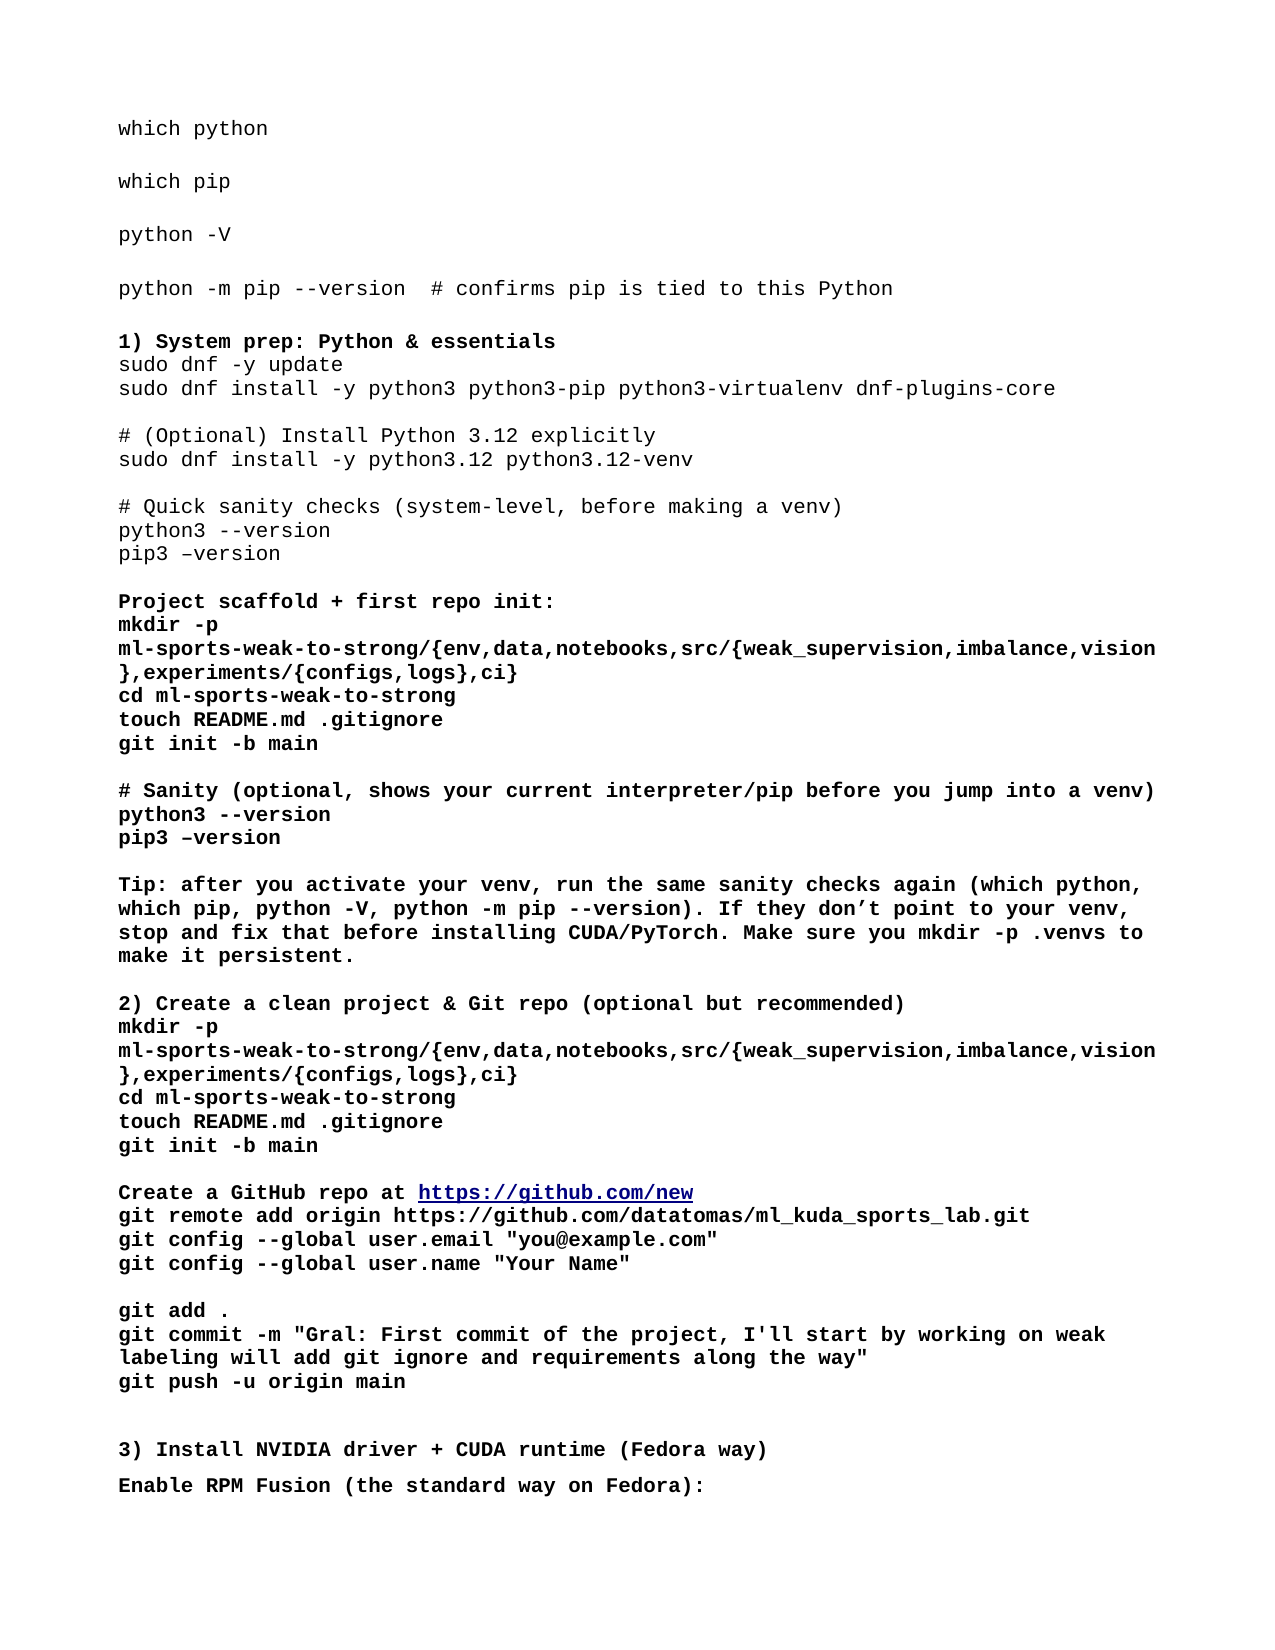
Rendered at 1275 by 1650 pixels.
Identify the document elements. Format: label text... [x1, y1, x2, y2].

text Project scaffold + first repo init: [118, 591, 1157, 614]
text git add . [118, 1300, 1157, 1324]
text which python [118, 118, 1157, 142]
text 1) System prep: Python & essentials [118, 331, 1157, 354]
text Tip: after you activate your venv, run the same sanity checks again (which python, which pip, python -V, python -m pip --version). If they don’t point to your venv, stop and fix that before installing CUDA/PyTorch. Make sure you mkdir -p .venvs to make it persistent. [118, 874, 1157, 969]
text Enable RPM Fusion (the standard way on Fedora): [118, 1475, 1157, 1499]
text git config --global user.email "you@example.com" [118, 1229, 1157, 1253]
text git push -u origin main [118, 1371, 1157, 1395]
text git config --global user.name "Your Name" [118, 1253, 1157, 1276]
text sudo dnf -y update [118, 354, 1157, 378]
text git init -b main [118, 733, 1157, 756]
text # Quick sanity checks (system-level, before making a venv) [118, 496, 1157, 520]
text python3 --version [118, 803, 1157, 827]
text pip3 –version [118, 543, 1157, 567]
text git remote add origin https://github.com/datatomas/ml_kuda_sports_lab.git [118, 1206, 1157, 1229]
text pip3 –version [118, 827, 1157, 851]
text sudo dnf install -y python3 python3-pip python3-virtualenv dnf-plugins-core [118, 378, 1157, 402]
subtitle 3) Install NVIDIA driver + CUDA runtime (Fedora way) [118, 1439, 1157, 1463]
text python -V [118, 224, 1157, 248]
text mkdir -p ml-sports-weak-to-strong/{env,data,notebooks,src/{weak_supervision,imbalance,vision},experiments/{configs,logs},ci} [118, 1016, 1157, 1087]
text touch README.md .gitignore [118, 1111, 1157, 1134]
text 2) Create a clean project & Git repo (optional but recommended) [118, 993, 1157, 1016]
text python3 --version [118, 520, 1157, 543]
text touch README.md .gitignore [118, 709, 1157, 733]
text sudo dnf install -y python3.12 python3.12-venv [118, 449, 1157, 472]
text cd ml-sports-weak-to-strong [118, 1087, 1157, 1111]
text cd ml-sports-weak-to-strong [118, 685, 1157, 709]
text git commit -m "Gral: First commit of the project, I'll start by working on weak labeling will add git ignore and requirements along the way" [118, 1324, 1157, 1371]
text # (Optional) Install Python 3.12 explicitly [118, 425, 1157, 449]
text mkdir -p ml-sports-weak-to-strong/{env,data,notebooks,src/{weak_supervision,imbalance,vision},experiments/{configs,logs},ci} [118, 614, 1157, 685]
text python -m pip --version # confirms pip is tied to this Python [118, 277, 1157, 301]
text git init -b main [118, 1134, 1157, 1158]
text Create a GitHub repo at https://github.com/new [118, 1182, 1157, 1206]
text # Sanity (optional, shows your current interpreter/pip before you jump into a venv) [118, 780, 1157, 803]
text which pip [118, 171, 1157, 195]
